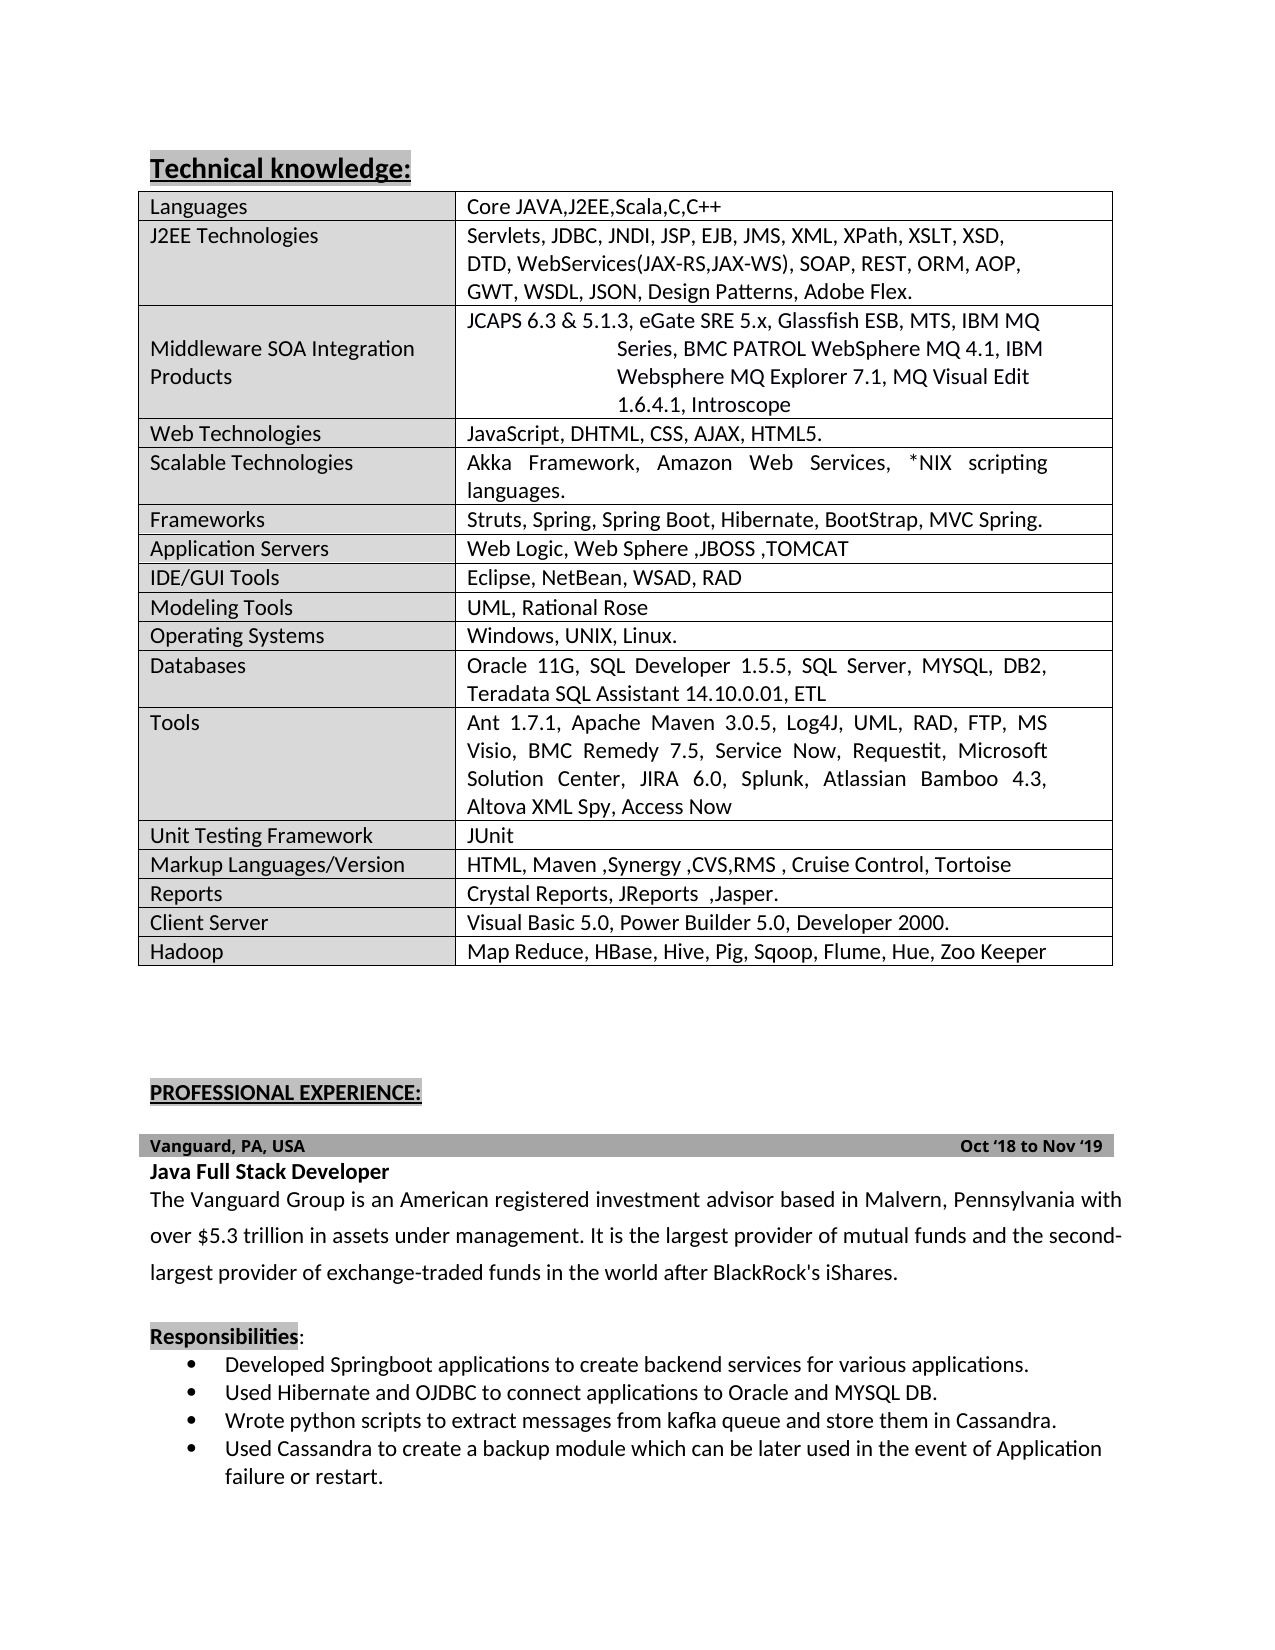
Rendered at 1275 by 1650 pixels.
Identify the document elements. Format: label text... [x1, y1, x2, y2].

text The Vanguard Group is an American registered investment advisor based in Malvern, Pennsylvania with over $5.3 trillion in assets under management. It is the largest provider of mutual funds and the second-largest provider of exchange-traded funds in the world after BlackRock's iShares. [150, 1185, 1125, 1286]
table_header Languages [139, 192, 455, 220]
table_cell Map Reduce, HBase, Hive, Pig, Sqoop, Flume, Hue, Zoo Keeper [456, 937, 1112, 965]
table_cell Web Logic, Web Sphere ,JBOSS ,TOMCAT [456, 535, 1112, 562]
table_cell Tools [139, 708, 455, 820]
table_header Oct ‘18 to Nov ‘19 [630, 1134, 1114, 1157]
table_header Core JAVA,J2EE,Scala,C,C++ [456, 192, 1112, 220]
table_cell Markup Languages/Version [139, 850, 455, 878]
table_cell Scalable Technologies [139, 448, 455, 504]
table_cell IDE/GUI Tools [139, 564, 455, 592]
table_cell Modeling Tools [139, 593, 455, 621]
table_header Vanguard, PA, USA [139, 1134, 630, 1157]
table_cell Ant 1.7.1, Apache Maven 3.0.5, Log4J, UML, RAD, FTP, MS Visio, BMC Remedy 7.5, Service Now, Requestit, Microsoft Solution Center, JIRA 6.0, Splunk, Atlassian Bamboo 4.3, Altova XML Spy, Access Now [456, 708, 1112, 820]
list Developed Springboot applications to create backend services for various applications. [187, 1350, 1125, 1378]
table_cell Hadoop [139, 937, 455, 965]
table_cell Middleware SOA Integration Products [139, 306, 455, 418]
table_cell Servlets, JDBC, JNDI, JSP, EJB, JMS, XML, XPath, XSLT, XSD, DTD, WebServices(JAX-RS,JAX-WS), SOAP, REST, ORM, AOP, GWT, WSDL, JSON, Design Patterns, Adobe Flex. [456, 221, 1112, 305]
table_cell Windows, UNIX, Linux. [456, 622, 1112, 650]
table_cell Client Server [139, 908, 455, 936]
text PROFESSIONAL EXPERIENCE: [150, 1078, 1125, 1106]
table_cell HTML, Maven ,Synergy ,CVS,RMS , Cruise Control, Tortoise [456, 850, 1112, 878]
table_cell JCAPS 6.3 & 5.1.3, eGate SRE 5.x, Glassfish ESB, MTS, IBM MQ Series, BMC PATROL WebSphere MQ 4.1, IBM Websphere MQ Explorer 7.1, MQ Visual Edit 1.6.4.1, Introscope [456, 306, 1112, 418]
table_cell Reports [139, 879, 455, 907]
table_cell Databases [139, 651, 455, 707]
table_cell Unit Testing Framework [139, 821, 455, 849]
table_cell J2EE Technologies [139, 221, 455, 305]
text Java Full Stack Developer [150, 1157, 1125, 1185]
table_cell Application Servers [139, 535, 455, 562]
text Responsibilities: [150, 1322, 1125, 1350]
table_cell Struts, Spring, Spring Boot, Hibernate, BootStrap, MVC Spring. [456, 505, 1112, 533]
list Wrote python scripts to extract messages from kafka queue and store them in Cassandra. [187, 1406, 1125, 1434]
table_cell Frameworks [139, 505, 455, 533]
table_cell Operating Systems [139, 622, 455, 650]
table_cell UML, Rational Rose [456, 593, 1112, 621]
table_cell Eclipse, NetBean, WSAD, RAD [456, 564, 1112, 592]
text Technical knowledge: [150, 150, 1125, 186]
table_cell Akka Framework, Amazon Web Services, *NIX scripting languages. [456, 448, 1112, 504]
list Used Hibernate and OJDBC to connect applications to Oracle and MYSQL DB. [187, 1378, 1125, 1406]
table_cell JUnit [456, 821, 1112, 849]
table_cell JavaScript, DHTML, CSS, AJAX, HTML5. [456, 419, 1112, 447]
table_cell Crystal Reports, JReports ,Jasper. [456, 879, 1112, 907]
table_cell Visual Basic 5.0, Power Builder 5.0, Developer 2000. [456, 908, 1112, 936]
table_cell Oracle 11G, SQL Developer 1.5.5, SQL Server, MYSQL, DB2, Teradata SQL Assistant 14.10.0.01, ETL [456, 651, 1112, 707]
list Used Cassandra to create a backup module which can be later used in the event of Application failure or restart. [187, 1434, 1125, 1490]
table_cell Web Technologies [139, 419, 455, 447]
